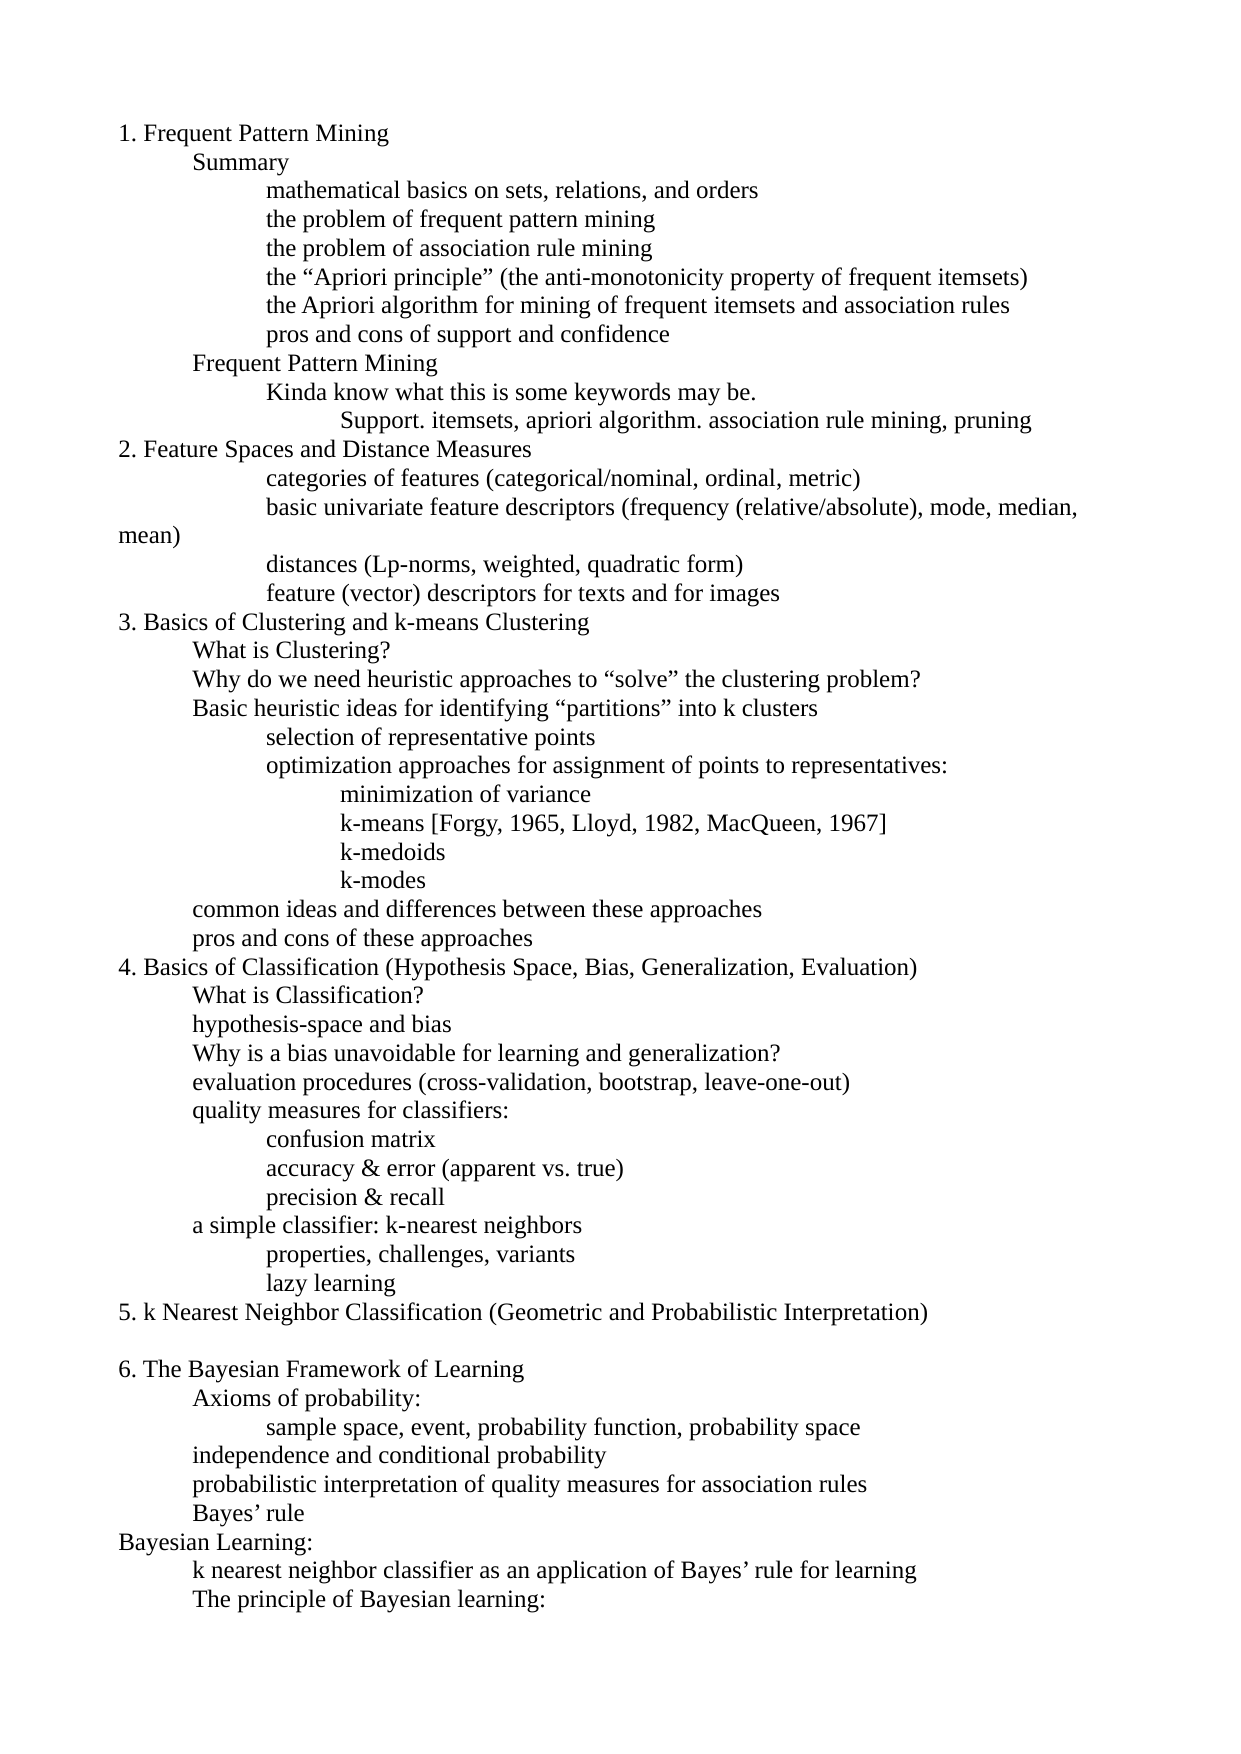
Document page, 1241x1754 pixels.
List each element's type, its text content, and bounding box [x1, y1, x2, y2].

text 3. Basics of Clustering and k-means Clustering [118, 607, 1122, 636]
text hypothesis-space and bias [118, 1009, 1122, 1038]
text k nearest neighbor classifier as an application of Bayes’ rule for learning [118, 1556, 1122, 1584]
text 2. Feature Spaces and Distance Measures [118, 434, 1122, 463]
text Summary [118, 147, 1122, 176]
text the “Apriori principle” (the anti-monotonicity property of frequent itemsets) [118, 262, 1122, 291]
text independence and conditional probability [118, 1441, 1122, 1469]
text properties, challenges, variants [118, 1239, 1122, 1268]
text lazy learning [118, 1268, 1122, 1297]
text pros and cons of these approaches [118, 923, 1122, 952]
text the problem of frequent pattern mining [118, 204, 1122, 233]
text quality measures for classifiers: [118, 1096, 1122, 1124]
text confusion matrix [118, 1124, 1122, 1153]
text Support. itemsets, apriori algorithm. association rule mining, pruning [118, 406, 1122, 434]
text What is Classification? [118, 981, 1122, 1009]
text k-modes [118, 866, 1122, 894]
text the Apriori algorithm for mining of frequent itemsets and association rules [118, 291, 1122, 319]
text minimization of variance [118, 779, 1122, 808]
text basic univariate feature descriptors (frequency (relative/absolute), mode, median, mean) [118, 492, 1122, 549]
text feature (vector) descriptors for texts and for images [118, 578, 1122, 607]
text distances (Lp-norms, weighted, quadratic form) [118, 549, 1122, 578]
text k-means [Forgy, 1965, Lloyd, 1982, MacQueen, 1967] [118, 808, 1122, 837]
text 4. Basics of Classification (Hypothesis Space, Bias, Generalization, Evaluation) [118, 952, 1122, 981]
text Kinda know what this is some keywords may be. [118, 377, 1122, 406]
text common ideas and differences between these approaches [118, 894, 1122, 923]
text categories of features (categorical/nominal, ordinal, metric) [118, 463, 1122, 492]
text Basic heuristic ideas for identifying “partitions” into k clusters [118, 693, 1122, 722]
text Bayesian Learning: [118, 1527, 1122, 1556]
text precision & recall [118, 1182, 1122, 1211]
text 5. k Nearest Neighbor Classification (Geometric and Probabilistic Interpretation) [118, 1297, 1122, 1326]
text Why is a bias unavoidable for learning and generalization? [118, 1038, 1122, 1067]
text a simple classifier: k-nearest neighbors [118, 1211, 1122, 1239]
text 6. The Bayesian Framework of Learning [118, 1354, 1122, 1383]
text What is Clustering? [118, 636, 1122, 664]
text Bayes’ rule [118, 1498, 1122, 1527]
text sample space, event, probability function, probability space [118, 1412, 1122, 1441]
text Axioms of probability: [118, 1383, 1122, 1412]
text optimization approaches for assignment of points to representatives: [118, 751, 1122, 779]
text The principle of Bayesian learning: [118, 1584, 1122, 1613]
text mathematical basics on sets, relations, and orders [118, 176, 1122, 204]
text selection of representative points [118, 722, 1122, 751]
text 1. Frequent Pattern Mining [118, 118, 1122, 147]
text pros and cons of support and confidence [118, 319, 1122, 348]
text probabilistic interpretation of quality measures for association rules [118, 1469, 1122, 1498]
text the problem of association rule mining [118, 233, 1122, 262]
text k-medoids [118, 837, 1122, 866]
text evaluation procedures (cross-validation, bootstrap, leave-one-out) [118, 1067, 1122, 1096]
text Frequent Pattern Mining [118, 348, 1122, 377]
text accuracy & error (apparent vs. true) [118, 1153, 1122, 1182]
text Why do we need heuristic approaches to “solve” the clustering problem? [118, 664, 1122, 693]
